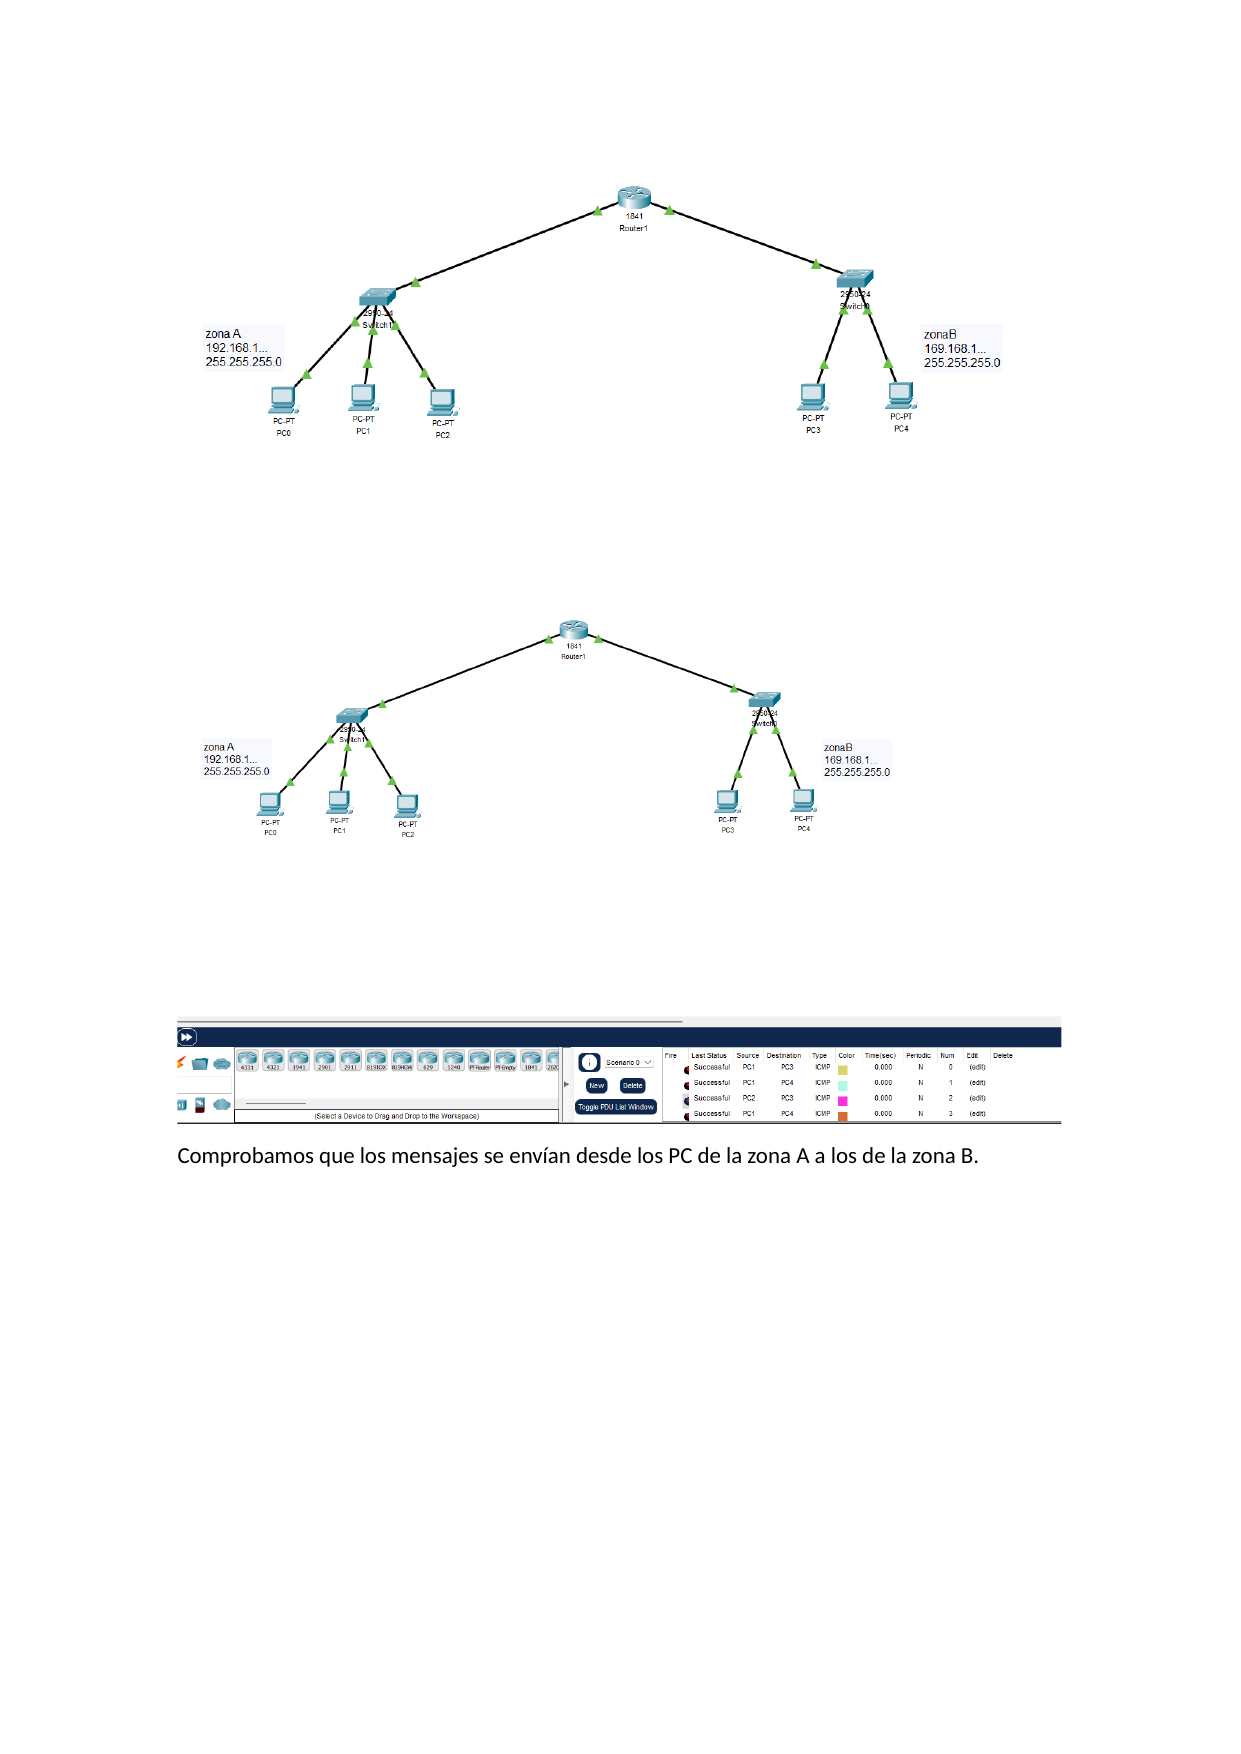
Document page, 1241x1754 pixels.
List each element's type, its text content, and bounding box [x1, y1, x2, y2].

text Comprobamos que los mensajes se envían desde los PC de la zona A a los de la zona B. [177, 1141, 1063, 1169]
